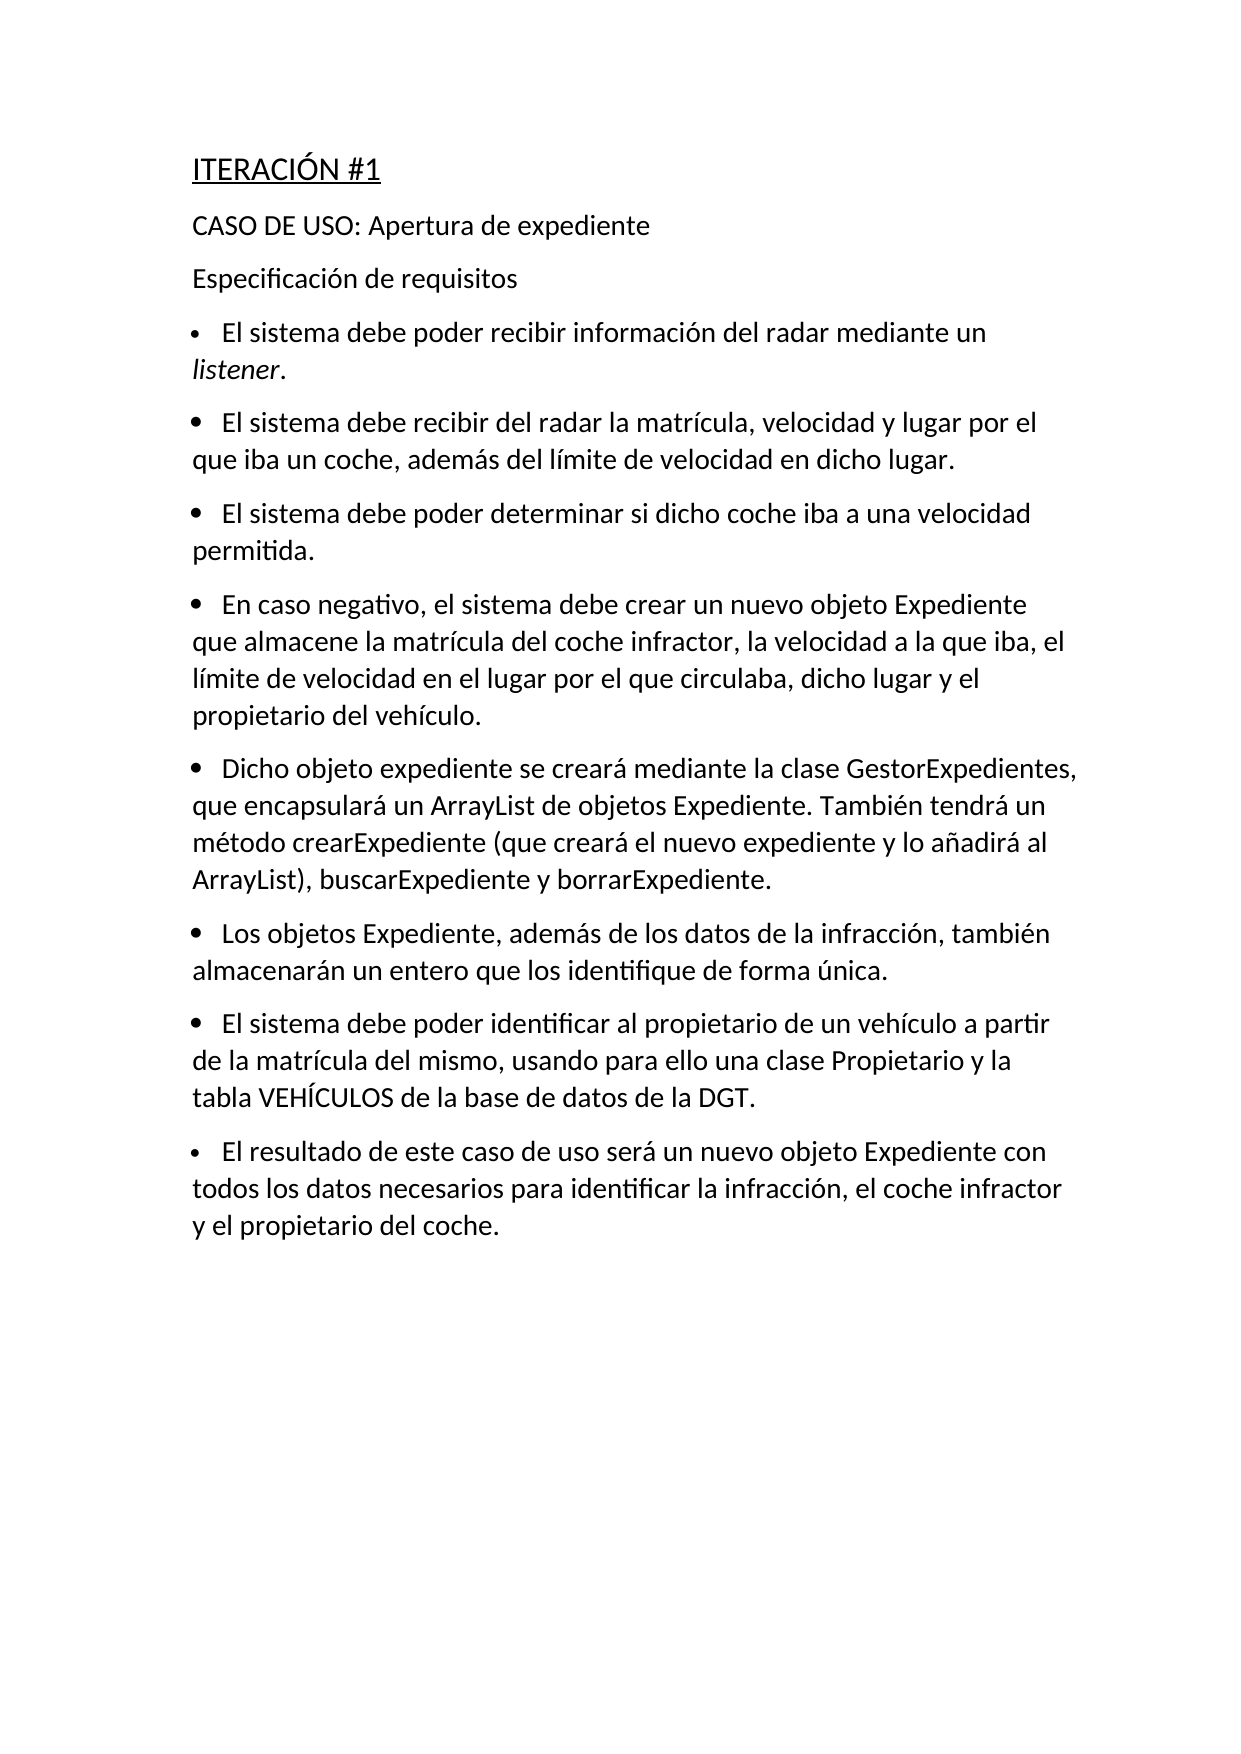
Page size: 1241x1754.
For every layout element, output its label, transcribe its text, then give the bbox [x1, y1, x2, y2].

list El sistema debe poder identificar al propietario de un vehículo a partir de la matrícula del mismo, usando para ello una clase Propietario y la tabla VEHÍCULOS de la base de datos de la DGT. [191, 1006, 1078, 1115]
list El sistema debe recibir del radar la matrícula, velocidad y lugar por el que iba un coche, además del límite de velocidad en dicho lugar. [191, 404, 1078, 477]
text CASO DE USO: Apertura de expediente [192, 207, 1078, 242]
list Los objetos Expediente, además de los datos de la infracción, también almacenarán un entero que los identifique de forma única. [191, 915, 1078, 987]
list El sistema debe poder recibir información del radar mediante un listener. [191, 314, 1078, 386]
list Dicho objeto expediente se creará mediante la clase GestorExpedientes, que encapsulará un ArrayList de objetos Expediente. También tendrá un método crearExpediente (que creará el nuevo expediente y lo añadirá al ArrayList), buscarExpediente y borrarExpediente. [191, 750, 1078, 897]
text ITERACIÓN #1 [192, 148, 1078, 188]
text Especificación de requisitos [192, 260, 1078, 296]
list En caso negativo, el sistema debe crear un nuevo objeto Expediente que almacene la matrícula del coche infractor, la velocidad a la que iba, el límite de velocidad en el lugar por el que circulaba, dicho lugar y el propietario del vehículo. [191, 586, 1078, 732]
list El resultado de este caso de uso será un nuevo objeto Expediente con todos los datos necesarios para identificar la infracción, el coche infractor y el propietario del coche. [191, 1133, 1078, 1243]
list El sistema debe poder determinar si dicho coche iba a una velocidad permitida. [191, 495, 1078, 568]
